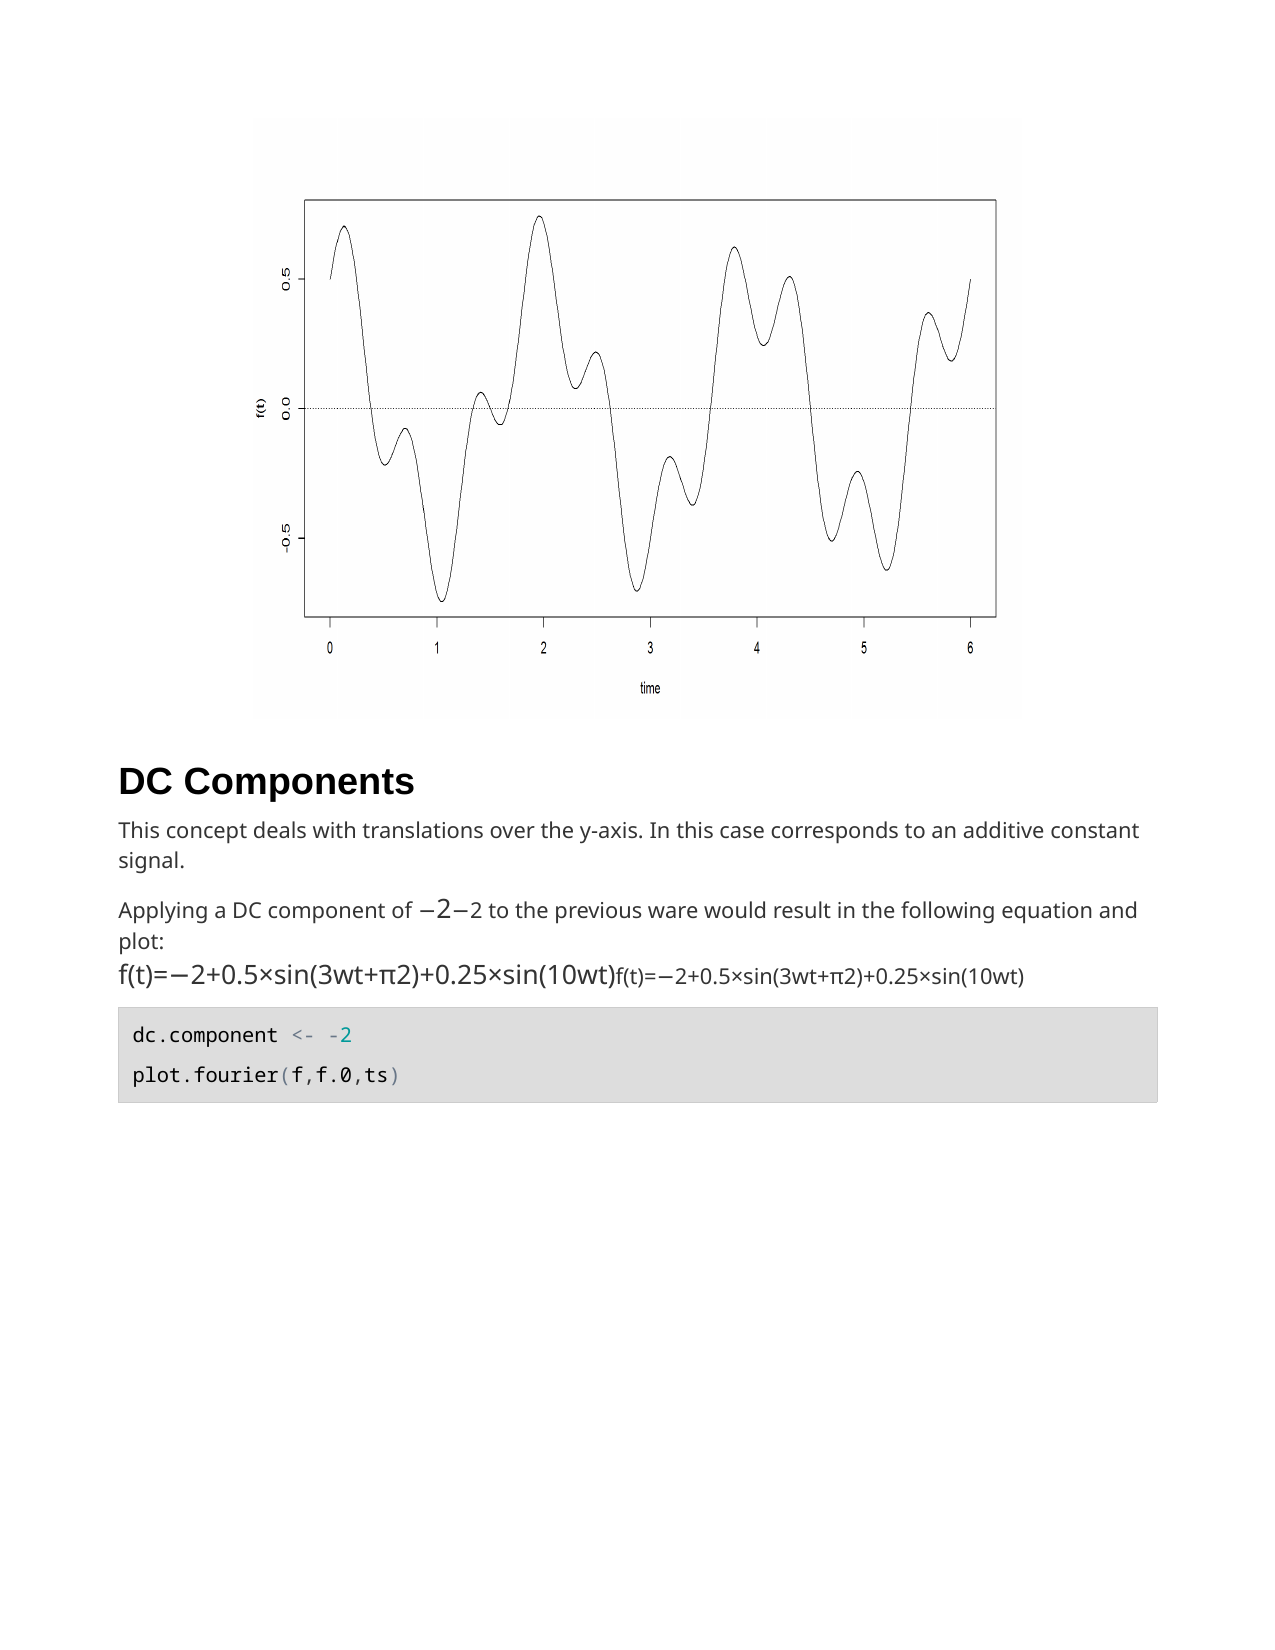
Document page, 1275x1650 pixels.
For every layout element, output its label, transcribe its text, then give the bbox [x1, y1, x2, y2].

picture [252, 118, 1023, 719]
text dc.component <- -2 plot.fourier(f,f.0,ts) [119, 1008, 1157, 1102]
subtitle DC Components [118, 759, 1157, 802]
text f(t)=−2+0.5×sin(3wt+π2)+0.25×sin(10wt)f(t)=−2+0.5×sin(3wt+π2)+0.25×sin(10wt) [118, 956, 1157, 992]
text This concept deals with translations over the y-axis. In this case corresponds to an additive constant signal. [118, 815, 1157, 874]
text Applying a DC component of −2−2 to the previous ware would result in the following equation and plot: [118, 890, 1157, 956]
